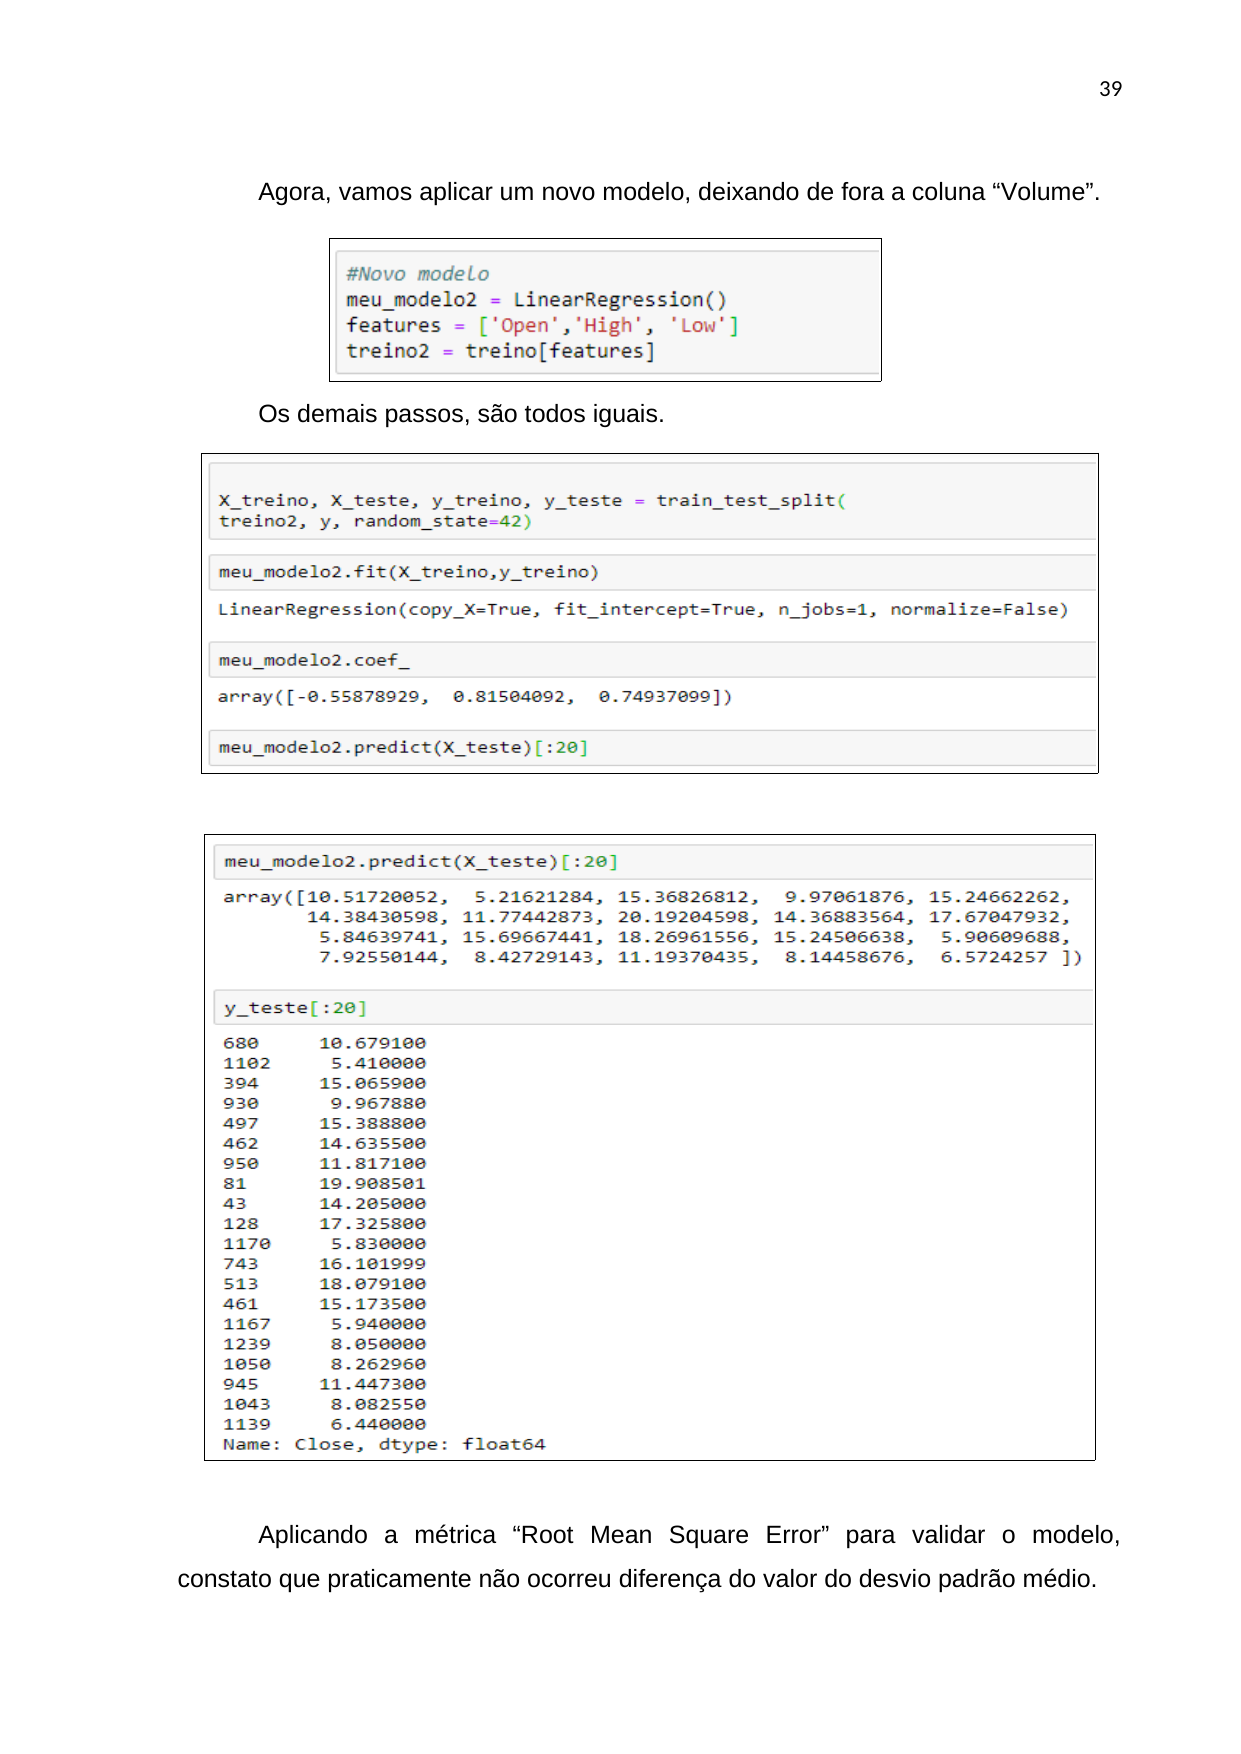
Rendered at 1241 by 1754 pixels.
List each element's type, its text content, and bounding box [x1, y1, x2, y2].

picture [331, 240, 879, 379]
picture [204, 454, 1095, 771]
picture [207, 835, 1092, 1458]
text Aplicando a métrica “Root Mean Square Error” para validar o modelo, constato que praticamente não ocorreu diferença do valor do desvio padrão médio. [177, 1521, 1122, 1592]
text Os demais passos, são todos iguais. [177, 398, 1122, 427]
text Agora, vamos aplicar um novo modelo, deixando de fora a coluna “Volume”. [177, 177, 1122, 206]
